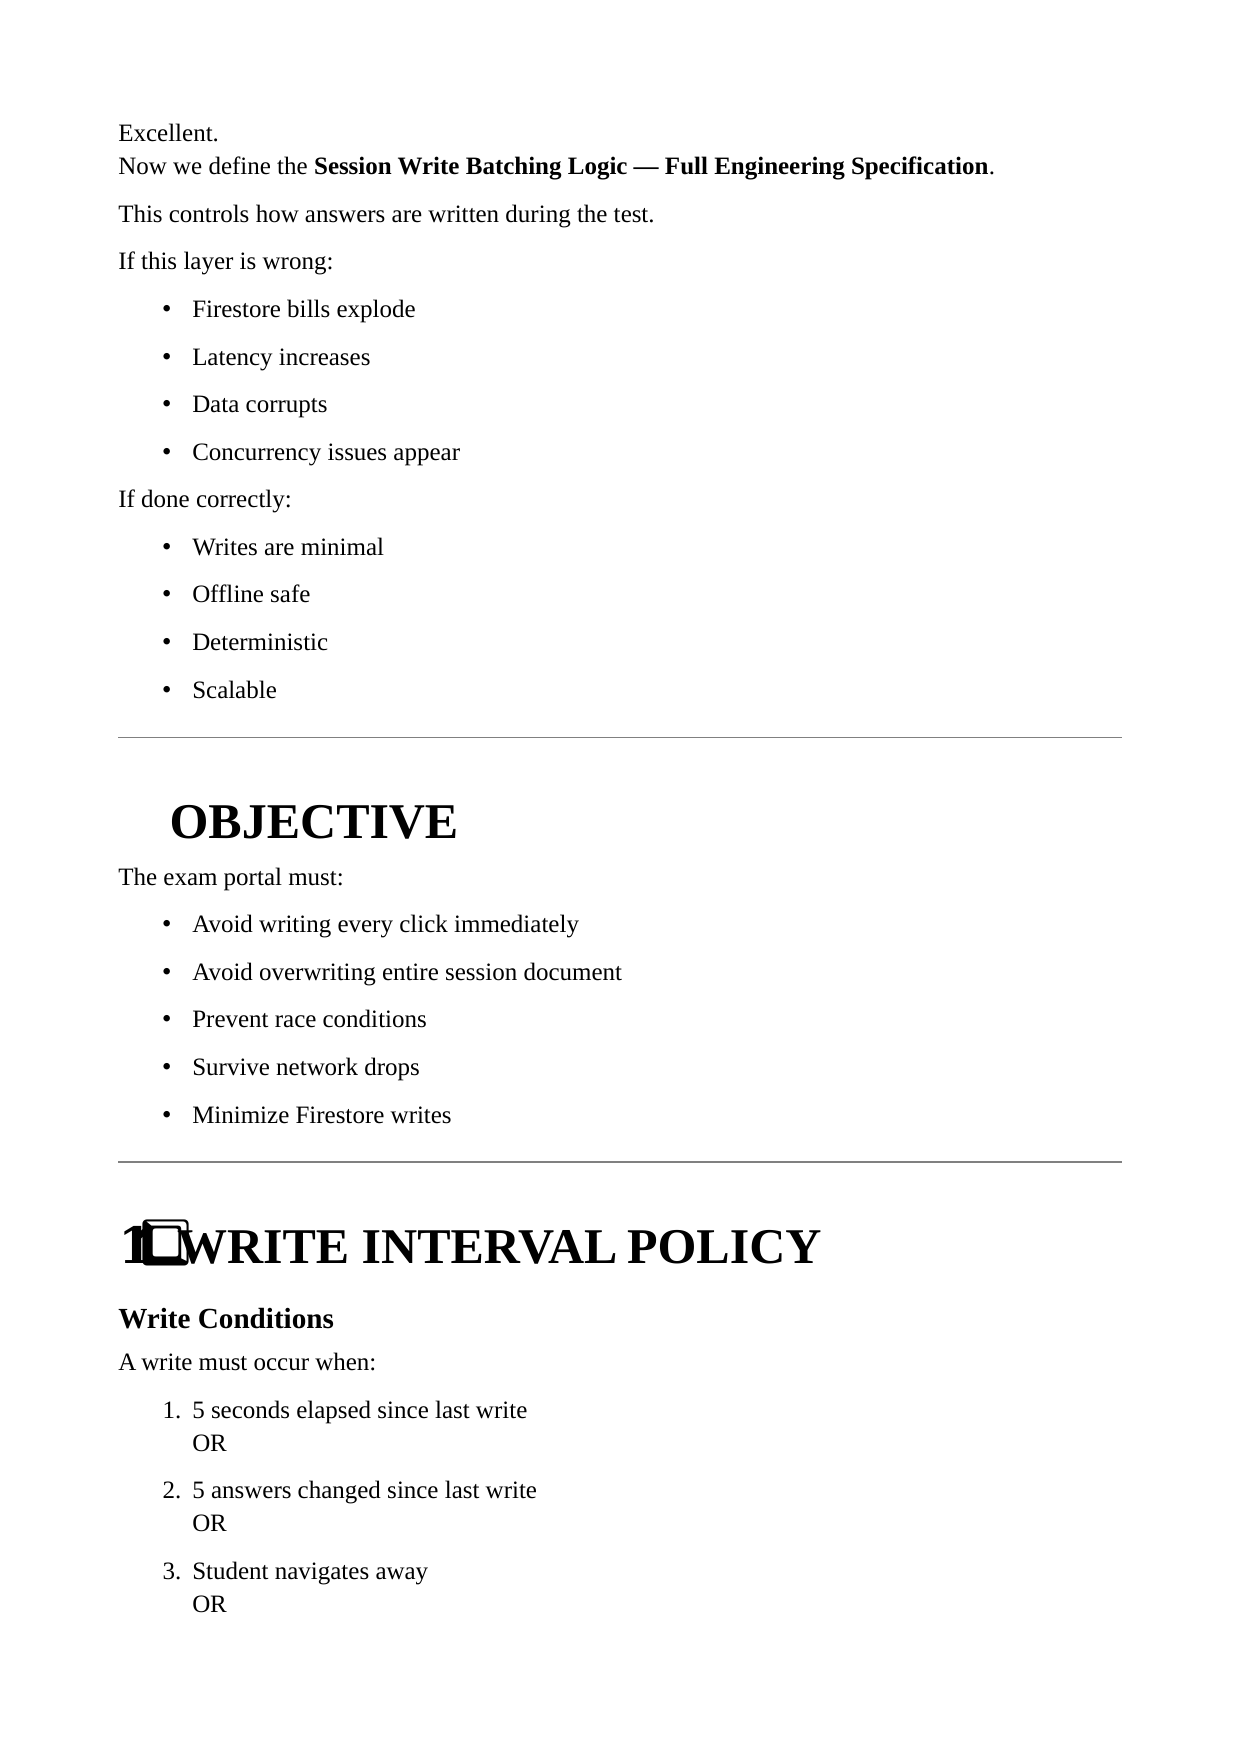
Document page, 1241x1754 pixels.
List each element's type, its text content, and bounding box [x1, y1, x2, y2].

list Offline safe [162, 579, 1122, 608]
subtitle 🧱 1️⃣ WRITE INTERVAL POLICY [118, 1217, 1122, 1274]
list Latency increases [162, 342, 1122, 370]
subtitle 🧠 OBJECTIVE [118, 792, 1122, 849]
list Avoid writing every click immediately [162, 909, 1122, 938]
list Survive network drops [162, 1052, 1122, 1081]
list 5 seconds elapsed since last write OR [162, 1395, 1122, 1457]
list Deterministic [162, 627, 1122, 656]
list Data corrupts [162, 389, 1122, 418]
list Minimize Firestore writes [162, 1100, 1122, 1128]
subtitle Write Conditions [118, 1301, 1122, 1335]
text Excellent. Now we define the Session Write Batching Logic — Full Engineering Specification. [118, 118, 1122, 180]
list Scalable [162, 675, 1122, 703]
list Prevent race conditions [162, 1004, 1122, 1033]
list Student navigates away OR [162, 1556, 1122, 1618]
text The exam portal must: [118, 862, 1122, 890]
list Firestore bills explode [162, 294, 1122, 323]
text If this layer is wrong: [118, 246, 1122, 275]
list Writes are minimal [162, 532, 1122, 561]
text A write must occur when: [118, 1347, 1122, 1376]
text This controls how answers are written during the test. [118, 199, 1122, 227]
list 5 answers changed since last write OR [162, 1475, 1122, 1537]
list Concurrency issues appear [162, 437, 1122, 466]
text If done correctly: [118, 484, 1122, 513]
list Avoid overwriting entire session document [162, 957, 1122, 986]
